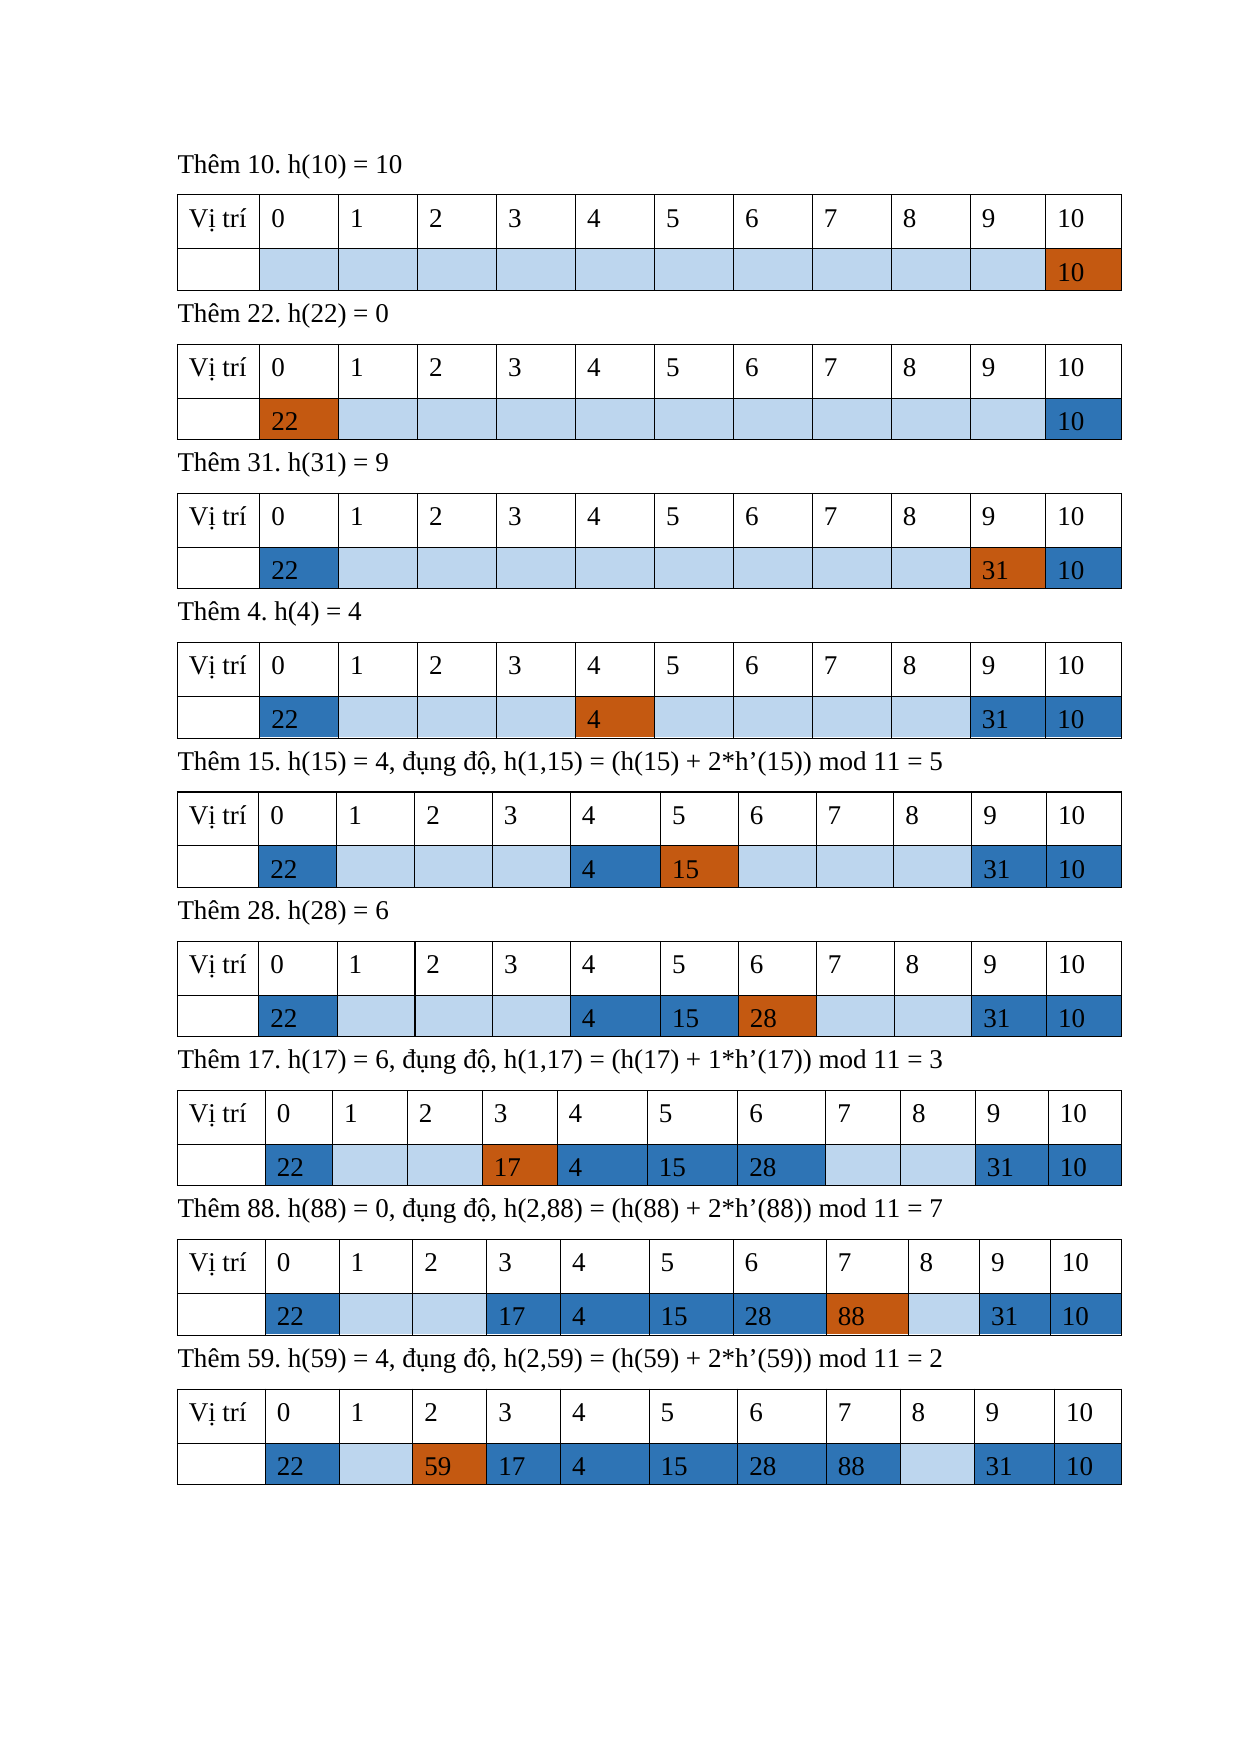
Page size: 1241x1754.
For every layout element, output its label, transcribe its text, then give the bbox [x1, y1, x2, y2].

table_header 10 [1046, 643, 1121, 696]
table_cell [497, 399, 575, 439]
table_header 0 [260, 643, 338, 696]
table_cell 88 [827, 1294, 908, 1334]
table_header 0 [266, 1240, 339, 1293]
table_header Vị trí [178, 793, 258, 845]
table_header 8 [901, 1091, 975, 1144]
table_header 10 [1046, 494, 1121, 547]
table_cell [655, 399, 733, 439]
table_header Vị trí [178, 643, 259, 696]
table_cell 31 [972, 996, 1046, 1036]
table_header 0 [260, 195, 338, 248]
table_header 4 [561, 1240, 649, 1293]
table_cell [418, 697, 496, 737]
table_header 6 [734, 1240, 826, 1293]
table_header 8 [895, 942, 971, 995]
table_cell 31 [975, 1444, 1054, 1484]
table_cell [408, 1145, 482, 1185]
table_cell 28 [739, 996, 816, 1036]
table_cell 15 [648, 1145, 737, 1185]
table_cell [892, 548, 970, 588]
table_cell 31 [972, 846, 1046, 887]
table_header 7 [817, 793, 893, 845]
table_header 4 [576, 195, 654, 248]
table_cell [493, 846, 570, 887]
table_header 0 [260, 494, 338, 547]
table_header 5 [655, 195, 733, 248]
table_header 8 [894, 793, 971, 845]
table_cell [734, 697, 812, 737]
table_header 1 [339, 345, 417, 398]
table_cell 31 [971, 548, 1045, 588]
table_cell [813, 399, 891, 439]
table_cell 10 [1046, 697, 1121, 737]
table_cell [340, 1294, 412, 1334]
text Thêm 31. h(31) = 9 [177, 446, 1122, 477]
table_cell [971, 399, 1045, 439]
table_header 1 [333, 1091, 407, 1144]
table_cell [655, 548, 733, 588]
table_header 6 [738, 1091, 825, 1144]
table_cell [576, 249, 654, 290]
table_header 0 [259, 793, 336, 845]
table_header 6 [739, 793, 816, 845]
table_cell 88 [827, 1444, 900, 1484]
table_header 2 [418, 643, 496, 696]
table_cell 4 [576, 697, 654, 737]
table_header Vị trí [178, 494, 259, 547]
table_header 6 [734, 494, 812, 547]
table_header 7 [826, 1091, 900, 1144]
table_header 2 [418, 345, 496, 398]
table_cell [655, 697, 733, 737]
table_header 7 [827, 1390, 900, 1442]
table_cell 22 [266, 1444, 339, 1484]
table_header 8 [892, 643, 970, 696]
table_header 3 [497, 195, 575, 248]
table_header 5 [648, 1091, 737, 1144]
table_cell 15 [650, 1294, 733, 1334]
table_header 9 [980, 1240, 1050, 1293]
table_cell 10 [1046, 548, 1121, 588]
table_cell [337, 846, 414, 887]
table_header 5 [655, 643, 733, 696]
table_header 4 [576, 345, 654, 398]
table_header 2 [418, 494, 496, 547]
table_header 3 [497, 494, 575, 547]
table_header 10 [1047, 942, 1121, 995]
table_cell [813, 249, 891, 290]
table_cell 4 [558, 1145, 647, 1185]
table_header 0 [260, 345, 338, 398]
table_header 5 [661, 942, 738, 995]
table_cell 17 [487, 1294, 560, 1334]
table_header 8 [892, 494, 970, 547]
table_header 3 [493, 793, 570, 845]
table_header 3 [493, 942, 570, 995]
table_header Vị trí [178, 345, 259, 398]
table_cell [178, 548, 259, 588]
table_cell 28 [734, 1294, 826, 1334]
table_cell 10 [1051, 1294, 1121, 1334]
table_cell [576, 548, 654, 588]
table_header 8 [892, 345, 970, 398]
table_cell [894, 846, 971, 887]
table_header 10 [1051, 1240, 1121, 1293]
table_header 7 [813, 494, 891, 547]
table_header 9 [975, 1390, 1054, 1442]
text Thêm 4. h(4) = 4 [177, 596, 1122, 627]
table_cell [413, 1294, 486, 1334]
table_cell [497, 249, 575, 290]
table_header 6 [734, 195, 812, 248]
table_cell 22 [260, 697, 338, 737]
table_cell 31 [976, 1145, 1048, 1185]
table_header 1 [340, 1240, 412, 1293]
table_cell 4 [561, 1294, 649, 1334]
table_header 3 [497, 643, 575, 696]
table_cell 10 [1046, 399, 1121, 439]
table_cell [817, 996, 894, 1036]
table_header 10 [1046, 195, 1121, 248]
table_header 1 [338, 942, 414, 995]
table_cell [339, 399, 417, 439]
table_cell 10 [1046, 249, 1121, 290]
table_header 6 [734, 345, 812, 398]
table_header 3 [497, 345, 575, 398]
table_header 4 [576, 494, 654, 547]
table_cell [909, 1294, 979, 1334]
table_header 6 [734, 643, 812, 696]
table_header 1 [340, 1390, 412, 1442]
table_cell [338, 996, 414, 1036]
table_cell [178, 249, 259, 290]
table_header 9 [972, 942, 1046, 995]
table_header 3 [487, 1240, 560, 1293]
table_cell 22 [259, 846, 336, 887]
table_cell [178, 846, 258, 887]
table_header 4 [558, 1091, 647, 1144]
table_header 5 [650, 1390, 737, 1442]
table_cell [178, 1145, 265, 1185]
table_header 4 [571, 793, 660, 845]
table_header Vị trí [178, 942, 258, 995]
text Thêm 22. h(22) = 0 [177, 297, 1122, 328]
table_header 5 [661, 793, 738, 845]
table_cell 22 [259, 996, 337, 1036]
table_cell [418, 399, 496, 439]
table_cell 17 [487, 1444, 560, 1484]
table_cell [178, 996, 258, 1036]
table_header 9 [971, 494, 1045, 547]
table_cell 22 [260, 548, 338, 588]
table_header Vị trí [178, 1390, 265, 1442]
table_cell 59 [413, 1444, 486, 1484]
table_cell 31 [980, 1294, 1050, 1334]
table_cell [497, 697, 575, 737]
table_cell 22 [260, 399, 338, 439]
table_cell 4 [571, 846, 660, 887]
table_header 10 [1049, 1091, 1121, 1144]
table_cell [892, 399, 970, 439]
table_cell 10 [1047, 846, 1121, 887]
table_cell 31 [971, 697, 1045, 737]
table_cell [339, 548, 417, 588]
text Thêm 28. h(28) = 6 [177, 894, 1122, 925]
table_header 0 [266, 1091, 332, 1144]
table_cell [260, 249, 338, 290]
table_header 5 [650, 1240, 733, 1293]
table_header 3 [483, 1091, 557, 1144]
table_header 4 [576, 643, 654, 696]
table_header 8 [892, 195, 970, 248]
table_cell [734, 399, 812, 439]
table_cell 17 [483, 1145, 557, 1185]
table_cell [734, 249, 812, 290]
table_header 10 [1055, 1390, 1121, 1442]
table_cell [901, 1145, 975, 1185]
table_cell 10 [1049, 1145, 1121, 1185]
table_cell [339, 697, 417, 737]
table_header 1 [337, 793, 414, 845]
table_cell [340, 1444, 412, 1484]
table_cell 10 [1047, 996, 1121, 1036]
table_cell 10 [1055, 1444, 1121, 1484]
table_header 0 [266, 1390, 339, 1442]
table_header 4 [571, 942, 660, 995]
table_cell [497, 548, 575, 588]
table_cell [892, 697, 970, 737]
table_header 2 [408, 1091, 482, 1144]
table_header 2 [418, 195, 496, 248]
table_header Vị trí [178, 195, 259, 248]
table_header 9 [971, 195, 1045, 248]
table_cell [739, 846, 816, 887]
table_cell [178, 399, 259, 439]
text Thêm 17. h(17) = 6, đụng độ, h(1,17) = (h(17) + 1*h’(17)) mod 11 = 3 [177, 1043, 1122, 1074]
table_header 10 [1046, 345, 1121, 398]
table_header 3 [487, 1390, 560, 1442]
table_header 2 [415, 793, 492, 845]
table_header 7 [827, 1240, 908, 1293]
table_cell [826, 1145, 900, 1185]
table_header 2 [413, 1390, 486, 1442]
table_cell 4 [561, 1444, 649, 1484]
table_cell [817, 846, 893, 887]
table_cell [418, 249, 496, 290]
table_cell [178, 697, 259, 737]
table_cell [178, 1294, 265, 1334]
table_cell [333, 1145, 407, 1185]
table_header 7 [817, 942, 894, 995]
table_cell 15 [661, 996, 738, 1036]
table_header 7 [813, 345, 891, 398]
text Thêm 15. h(15) = 4, đụng độ, h(1,15) = (h(15) + 2*h’(15)) mod 11 = 5 [177, 745, 1122, 776]
table_header 1 [339, 643, 417, 696]
table_cell [971, 249, 1045, 290]
text Thêm 88. h(88) = 0, đụng độ, h(2,88) = (h(88) + 2*h’(88)) mod 11 = 7 [177, 1193, 1122, 1224]
table_cell 15 [661, 846, 738, 887]
table_header 6 [739, 942, 816, 995]
table_header 0 [259, 942, 337, 995]
table_cell 28 [738, 1444, 826, 1484]
table_cell 15 [650, 1444, 737, 1484]
table_cell [655, 249, 733, 290]
table_header 7 [813, 195, 891, 248]
table_cell 22 [266, 1145, 332, 1185]
table_cell 22 [266, 1294, 339, 1334]
table_cell [892, 249, 970, 290]
table_header 2 [413, 1240, 486, 1293]
table_cell [416, 996, 492, 1036]
table_header 5 [655, 345, 733, 398]
table_cell [339, 249, 417, 290]
table_cell [895, 996, 971, 1036]
table_header 5 [655, 494, 733, 547]
table_cell 4 [571, 996, 660, 1036]
text Thêm 59. h(59) = 4, đụng độ, h(2,59) = (h(59) + 2*h’(59)) mod 11 = 2 [177, 1342, 1122, 1373]
table_header 4 [561, 1390, 649, 1442]
table_header Vị trí [178, 1240, 265, 1293]
table_cell [813, 697, 891, 737]
table_header 7 [813, 643, 891, 696]
table_cell [493, 996, 570, 1036]
table_header 9 [971, 643, 1045, 696]
table_header 6 [738, 1390, 826, 1442]
table_cell [415, 846, 492, 887]
table_header 9 [971, 345, 1045, 398]
table_cell [418, 548, 496, 588]
table_cell [734, 548, 812, 588]
table_header 2 [416, 942, 492, 995]
table_header 8 [909, 1240, 979, 1293]
table_header 9 [976, 1091, 1048, 1144]
table_cell [813, 548, 891, 588]
text Thêm 10. h(10) = 10 [177, 148, 1122, 179]
table_cell [178, 1444, 265, 1484]
table_header 1 [339, 195, 417, 248]
table_header 1 [339, 494, 417, 547]
table_cell [901, 1444, 974, 1484]
table_header 10 [1047, 793, 1121, 845]
table_header 8 [901, 1390, 974, 1442]
table_header 9 [972, 793, 1046, 845]
table_cell [576, 399, 654, 439]
table_cell 28 [738, 1145, 825, 1185]
table_header Vị trí [178, 1091, 265, 1144]
